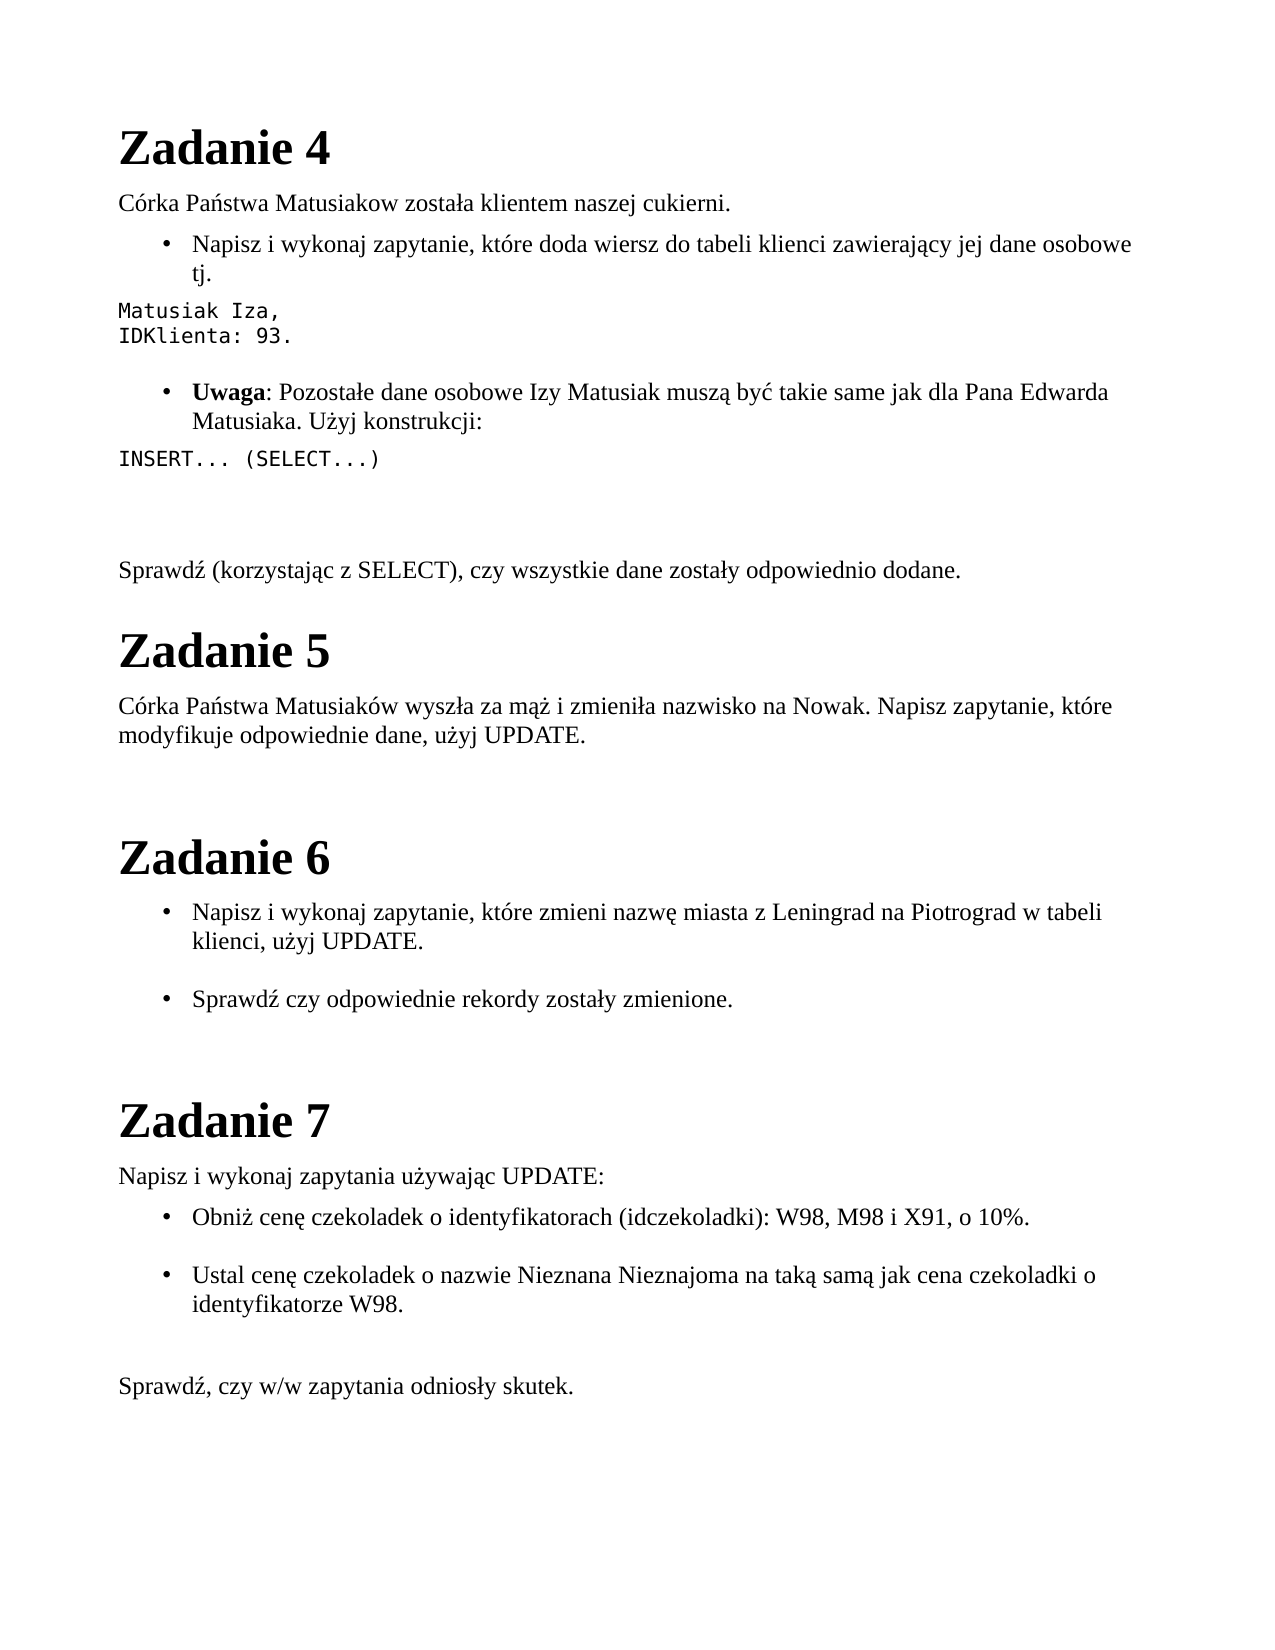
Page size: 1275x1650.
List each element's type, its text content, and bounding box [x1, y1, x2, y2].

list Sprawdź czy odpowiednie rekordy zostały zmienione. [162, 984, 1157, 1012]
text Córka Państwa Matusiakow została klientem naszej cukierni. [118, 188, 1157, 217]
text Matusiak Iza, [118, 299, 1157, 324]
subtitle Zadanie 4 [118, 118, 1157, 176]
list Obniż cenę czekoladek o identyfikatorach (idczekoladki): W98, M98 i X91, o 10%. [162, 1202, 1157, 1231]
list Ustal cenę czekoladek o nazwie Nieznana Nieznajoma na taką samą jak cena czekoladki o identyfikatorze W98. [162, 1260, 1157, 1317]
text INSERT... (SELECT...) [118, 447, 1157, 472]
text Córka Państwa Matusiaków wyszła za mąż i zmieniła nazwisko na Nowak. Napisz zapytanie, które modyfikuje odpowiednie dane, użyj UPDATE. [118, 691, 1157, 749]
text Sprawdź (korzystając z SELECT), czy wszystkie dane zostały odpowiednio dodane. [118, 555, 1157, 584]
subtitle Zadanie 7 [118, 1091, 1157, 1149]
text IDKlienta: 93. [118, 324, 1157, 348]
subtitle Zadanie 5 [118, 621, 1157, 679]
text Sprawdź, czy w/w zapytania odniosły skutek. [118, 1371, 1157, 1400]
subtitle Zadanie 6 [118, 827, 1157, 885]
text Napisz i wykonaj zapytania używając UPDATE: [118, 1161, 1157, 1190]
list Uwaga: Pozostałe dane osobowe Izy Matusiak muszą być takie same jak dla Pana Edwarda Matusiaka. Użyj konstrukcji: [162, 377, 1157, 435]
list Napisz i wykonaj zapytanie, które doda wiersz do tabeli klienci zawierający jej dane osobowe tj. [162, 229, 1157, 287]
list Napisz i wykonaj zapytanie, które zmieni nazwę miasta z Leningrad na Piotrograd w tabeli klienci, użyj UPDATE. [162, 897, 1157, 955]
